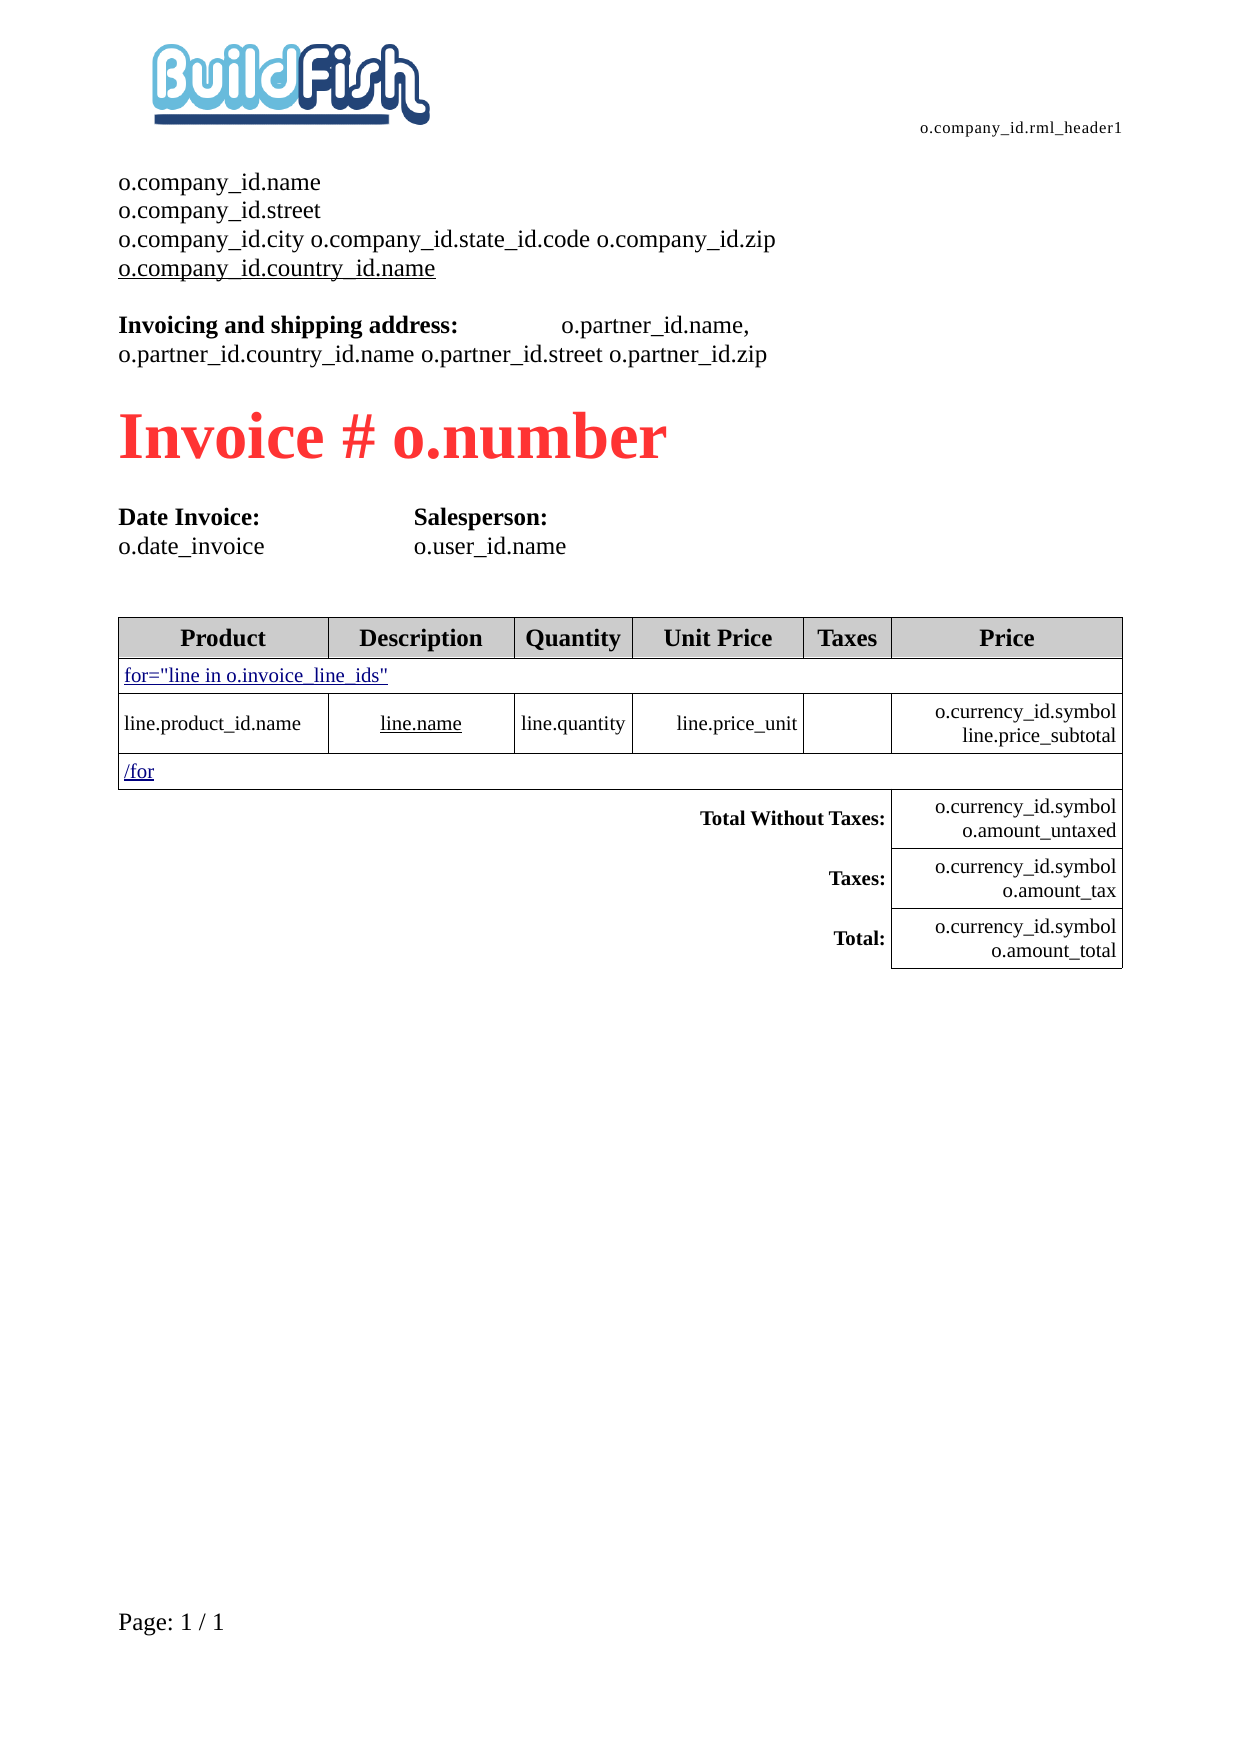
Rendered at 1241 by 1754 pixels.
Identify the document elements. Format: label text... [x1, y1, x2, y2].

table_header Description [329, 618, 514, 657]
table_cell o.currency_id.symbol o.amount_untaxed [892, 790, 1122, 848]
table_header Quantity [515, 618, 632, 657]
table_cell line.quantity [515, 694, 632, 753]
text o.company_id.country_id.name [118, 253, 1122, 282]
table_header Product [119, 618, 328, 657]
table_cell [804, 694, 891, 753]
table_cell o.currency_id.symbol o.amount_total [892, 909, 1122, 967]
table_header Unit Price [633, 618, 803, 657]
table_cell Total: [118, 908, 891, 967]
table_cell Taxes: [118, 848, 891, 908]
text o.partner_id.country_id.name o.partner_id.street o.partner_id.zip [118, 339, 1122, 368]
text o.date_invoice o.user_id.name [118, 531, 1122, 560]
table_cell /for [119, 754, 1122, 788]
text o.company_id.street [118, 196, 1122, 224]
table_cell o.currency_id.symbol line.price_subtotal [892, 694, 1122, 753]
table_cell for="line in o.invoice_line_ids" [119, 659, 1122, 693]
text o.company_id.name [118, 167, 1122, 196]
table_header Taxes [804, 618, 891, 657]
table_cell Total Without Taxes: [118, 790, 891, 848]
table_cell o.currency_id.symbol o.amount_tax [892, 849, 1122, 908]
text Invoicing and shipping address: o.partner_id.name, [118, 311, 1122, 339]
text o.company_id.city o.company_id.state_id.code o.company_id.zip [118, 224, 1122, 253]
text Invoice # o.number [118, 397, 1122, 473]
picture [144, 22, 436, 146]
text Date Invoice: Salesperson: [118, 502, 1122, 531]
table_header Price [892, 618, 1122, 657]
table_cell line.price_unit [633, 694, 803, 753]
table_cell line.name [329, 694, 514, 753]
table_cell line.product_id.name [119, 694, 328, 753]
